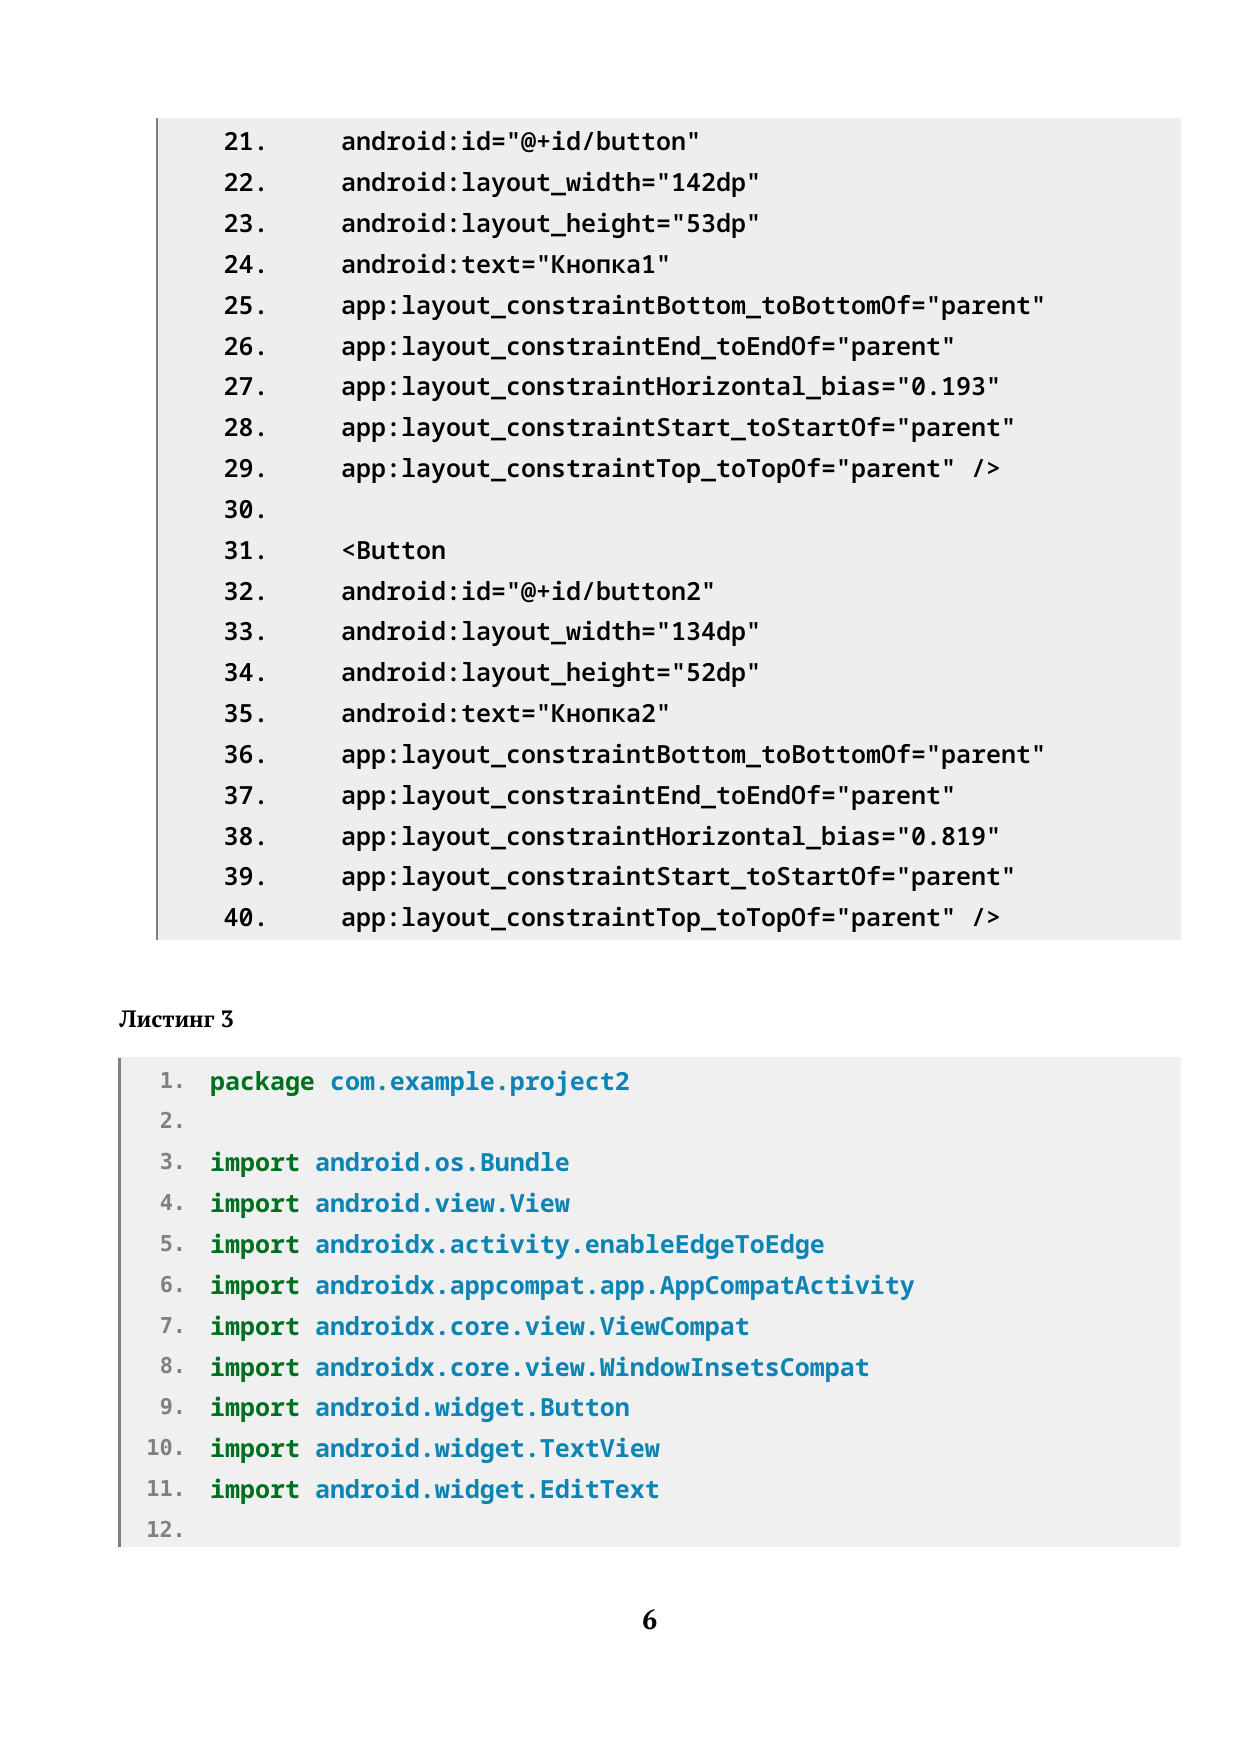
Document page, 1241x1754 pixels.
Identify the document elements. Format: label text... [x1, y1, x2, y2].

list android:text="Кнопка2" [158, 690, 1181, 730]
list import android.widget.TextView [121, 1425, 1181, 1465]
list android:layout_height="53dp" [158, 200, 1181, 240]
list app:layout_constraintBottom_toBottomOf="parent" [158, 731, 1181, 771]
list app:layout_constraintBottom_toBottomOf="parent" [158, 281, 1181, 321]
list android:layout_width="142dp" [158, 159, 1181, 199]
list <Button [158, 526, 1181, 566]
list android:layout_height="52dp" [158, 649, 1181, 689]
text Листинг 3 [118, 1004, 1181, 1033]
list app:layout_constraintHorizontal_bias="0.819" [158, 812, 1181, 852]
list import androidx.appcompat.app.AppCompatActivity [121, 1262, 1181, 1302]
list package com.example.project2 [118, 1057, 1181, 1097]
list app:layout_constraintStart_toStartOf="parent" [158, 853, 1181, 893]
list import androidx.core.view.ViewCompat [121, 1302, 1181, 1342]
list app:layout_constraintTop_toTopOf="parent" /> [158, 445, 1181, 485]
list import android.widget.EditText [121, 1466, 1181, 1506]
list import androidx.core.view.WindowInsetsCompat [121, 1343, 1181, 1383]
list import android.os.Bundle [121, 1139, 1181, 1179]
list android:id="@+id/button2" [158, 567, 1181, 607]
list import android.view.View [121, 1180, 1181, 1220]
list app:layout_constraintEnd_toEndOf="parent" [158, 771, 1181, 811]
list app:layout_constraintStart_toStartOf="parent" [158, 404, 1181, 444]
list android:text="Кнопка1" [158, 241, 1181, 281]
list android:layout_width="134dp" [158, 608, 1181, 648]
list android:id="@+id/button" [158, 118, 1181, 158]
list import android.widget.Button [121, 1384, 1181, 1424]
list app:layout_constraintTop_toTopOf="parent" /> [158, 894, 1181, 940]
list app:layout_constraintHorizontal_bias="0.193" [158, 363, 1181, 403]
list import androidx.activity.enableEdgeToEdge [121, 1221, 1181, 1261]
list app:layout_constraintEnd_toEndOf="parent" [158, 322, 1181, 362]
